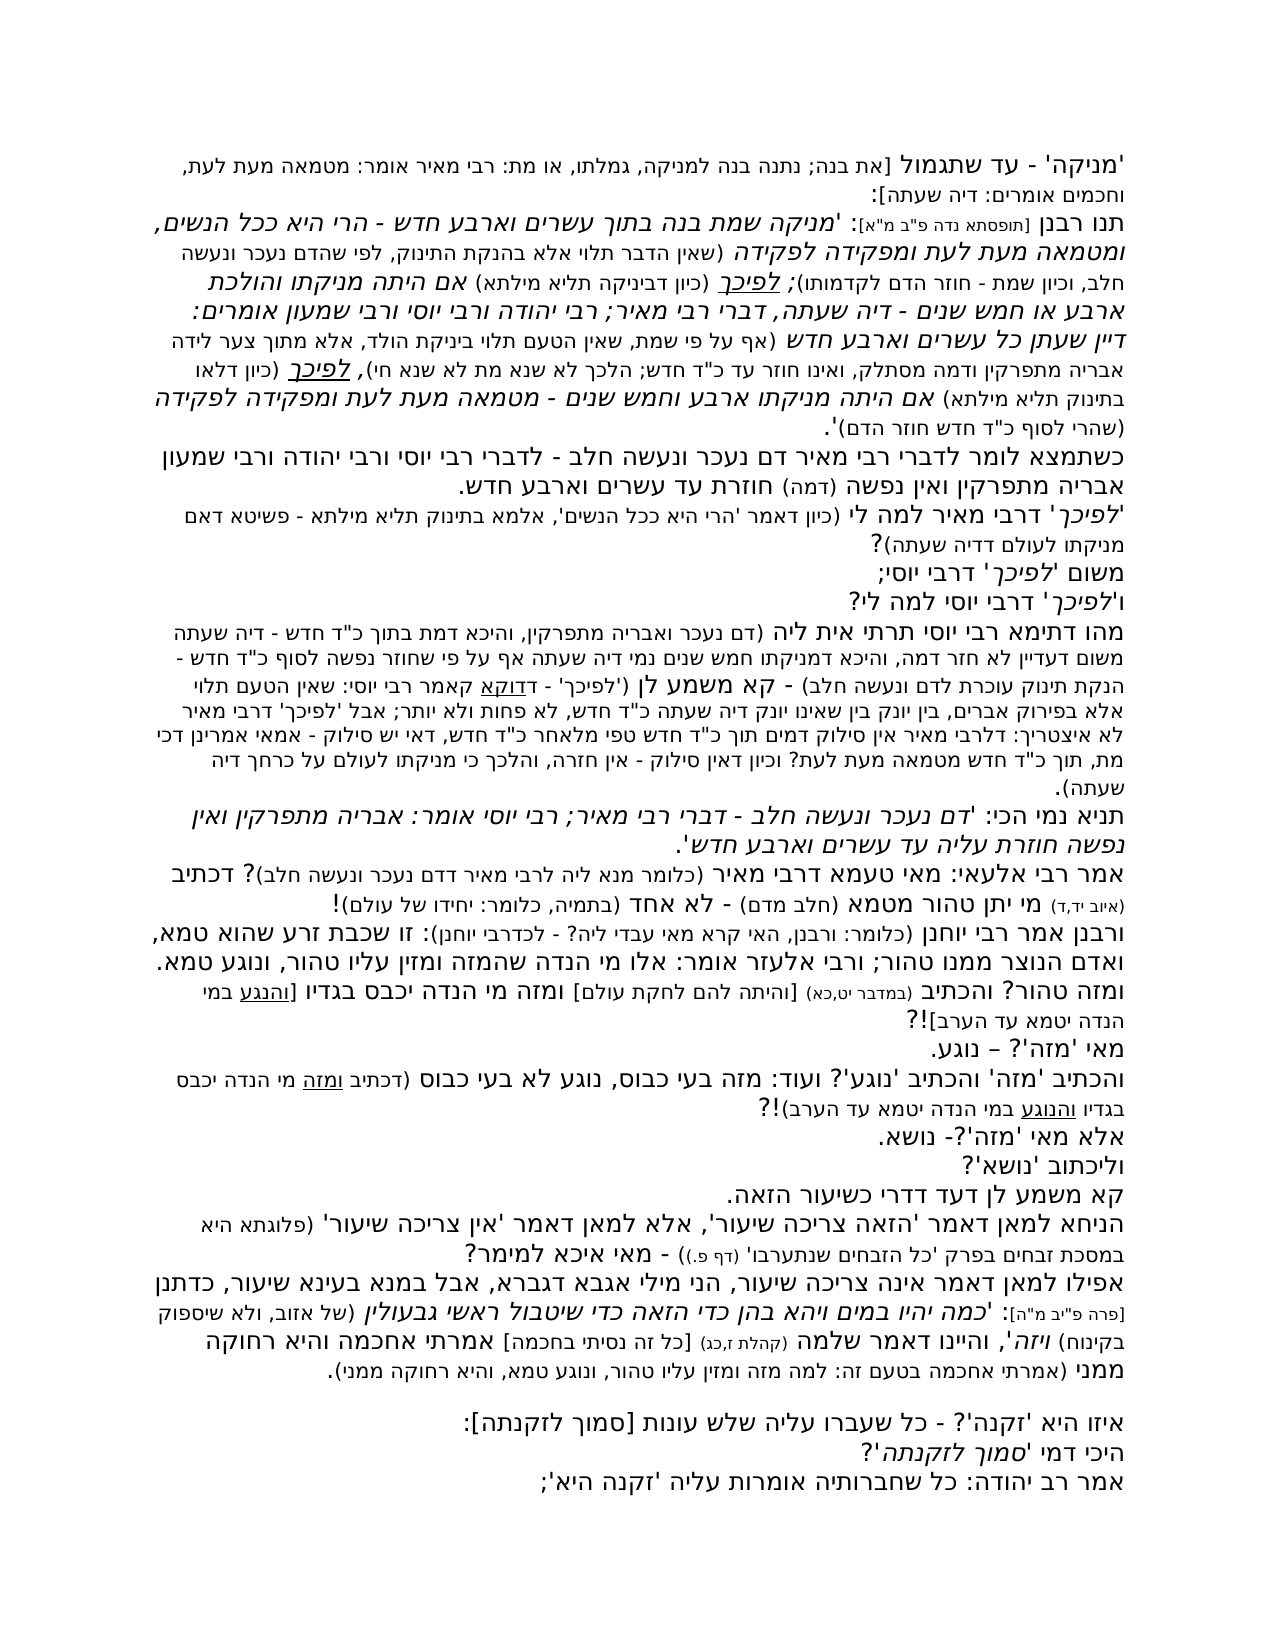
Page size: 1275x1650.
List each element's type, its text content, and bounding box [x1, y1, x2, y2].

text תניא נמי הכי: 'דם נעכר ונעשה חלב - דברי רבי מאיר; רבי יוסי אומר: אבריה מתפרקין ואין נפשה חוזרת עליה עד עשרים וארבע חדש'. [150, 801, 1125, 859]
text אפילו למאן דאמר אינה צריכה שיעור, הני מילי אגבא דגברא, אבל במנא בעינא שיעור, כדתנן [פרה פ"יב מ"ה]: 'כמה יהיו במים ויהא בהן כדי הזאה כדי שיטבול ראשי גבעולין (של אזוב, ולא שיספוק בקינוח) ויזה', והיינו דאמר שלמה (קהלת ז,כג) [כל זה נסיתי בחכמה] אמרתי אחכמה והיא רחוקה ממני (אמרתי אחכמה בטעם זה: למה מזה ומזין עליו טהור, ונוגע טמא, והיא רחוקה ממני). [150, 1268, 1125, 1384]
text אמר רבי אלעאי: מאי טעמא דרבי מאיר (כלומר מנא ליה לרבי מאיר דדם נעכר ונעשה חלב)? דכתיב (איוב יד,ד) מי יתן טהור מטמא (חלב מדם) - לא אחד (בתמיה, כלומר: יחידו של עולם)! [150, 859, 1125, 918]
text ורבנן אמר רבי יוחנן (כלומר: ורבנן, האי קרא מאי עבדי ליה? - לכדרבי יוחנן): זו שכבת זרע שהוא טמא, ואדם הנוצר ממנו טהור; ורבי אלעזר אומר: אלו מי הנדה שהמזה ומזין עליו טהור, ונוגע טמא. [150, 918, 1125, 976]
text אלא מאי 'מזה'?- נושא. [150, 1122, 1125, 1151]
text וליכתוב 'נושא'? [150, 1151, 1125, 1180]
text ומזה טהור? והכתיב (במדבר יט,כא) [והיתה להם לחקת עולם] ומזה מי הנדה יכבס בגדיו [והנגע במי הנדה יטמא עד הערב]!? [150, 976, 1125, 1034]
text היכי דמי 'סמוך לזקנתה'? [150, 1438, 1125, 1467]
text איזו היא 'זקנה'? - כל שעברו עליה שלש עונות [סמוך לזקנתה]: [150, 1409, 1125, 1438]
text תנו רבנן [תופסתא נדה פ"ב מ"א]: 'מניקה שמת בנה בתוך עשרים וארבע חדש - הרי היא ככל הנשים, ומטמאה מעת לעת ומפקידה לפקידה (שאין הדבר תלוי אלא בהנקת התינוק, לפי שהדם נעכר ונעשה חלב, וכיון שמת - חוזר הדם לקדמותו); לפיכך (כיון דביניקה תליא מילתא) אם היתה מניקתו והולכת ארבע או חמש שנים - דיה שעתה, דברי רבי מאיר; רבי יהודה ורבי יוסי ורבי שמעון אומרים: דיין שעתן כל עשרים וארבע חדש (אף על פי שמת, שאין הטעם תלוי ביניקת הולד, אלא מתוך צער לידה אבריה מתפרקין ודמה מסתלק, ואינו חוזר עד כ"ד חדש; הלכך לא שנא מת לא שנא חי), לפיכך (כיון דלאו בתינוק תליא מילתא) אם היתה מניקתו ארבע וחמש שנים - מטמאה מעת לעת ומפקידה לפקידה (שהרי לסוף כ"ד חדש חוזר הדם)'. [150, 208, 1125, 442]
text הניחא למאן דאמר 'הזאה צריכה שיעור', אלא למאן דאמר 'אין צריכה שיעור' (פלוגתא היא במסכת זבחים בפרק 'כל הזבחים שנתערבו' (דף פ.)) - מאי איכא למימר? [150, 1209, 1125, 1268]
text 'לפיכך' דרבי מאיר למה לי (כיון דאמר 'הרי היא ככל הנשים', אלמא בתינוק תליא מילתא - פשיטא דאם מניקתו לעולם דדיה שעתה)? [150, 500, 1125, 558]
text והכתיב 'מזה' והכתיב 'נוגע'? ועוד: מזה בעי כבוס, נוגע לא בעי כבוס (דכתיב ומזה מי הנדה יכבס בגדיו והנוגע במי הנדה יטמא עד הערב)!? [150, 1064, 1125, 1122]
text מאי 'מזה'? – נוגע. [150, 1034, 1125, 1064]
text מהו דתימא רבי יוסי תרתי אית ליה (דם נעכר ואבריה מתפרקין, והיכא דמת בתוך כ"ד חדש - דיה שעתה משום דעדיין לא חזר דמה, והיכא דמניקתו חמש שנים נמי דיה שעתה אף על פי שחוזר נפשה לסוף כ"ד חדש - הנקת תינוק עוכרת לדם ונעשה חלב) - קא משמע לן ('לפיכך' - דדוקא קאמר רבי יוסי: שאין הטעם תלוי אלא בפירוק אברים, בין יונק בין שאינו יונק דיה שעתה כ"ד חדש, לא פחות ולא יותר; אבל 'לפיכך' דרבי מאיר לא איצטריך: דלרבי מאיר אין סילוק דמים תוך כ"ד חדש טפי מלאחר כ"ד חדש, דאי יש סילוק - אמאי אמרינן דכי מת, תוך כ"ד חדש מטמאה מעת לעת? וכיון דאין סילוק - אין חזרה, והלכך כי מניקתו לעולם על כרחך דיה שעתה). [150, 617, 1125, 801]
text אמר רב יהודה: כל שחברותיה אומרות עליה 'זקנה היא'; [150, 1467, 1125, 1496]
text ו'לפיכך' דרבי יוסי למה לי? [150, 587, 1125, 617]
text 'מניקה' - עד שתגמול [את בנה; נתנה בנה למניקה, גמלתו, או מת: רבי מאיר אומר: מטמאה מעת לעת, וחכמים אומרים: דיה שעתה]: [150, 150, 1125, 208]
text קא משמע לן דעד דדרי כשיעור הזאה. [150, 1180, 1125, 1209]
text משום 'לפיכך' דרבי יוסי; [150, 558, 1125, 587]
text כשתמצא לומר לדברי רבי מאיר דם נעכר ונעשה חלב - לדברי רבי יוסי ורבי יהודה ורבי שמעון אבריה מתפרקין ואין נפשה (דמה) חוזרת עד עשרים וארבע חדש. [150, 442, 1125, 500]
